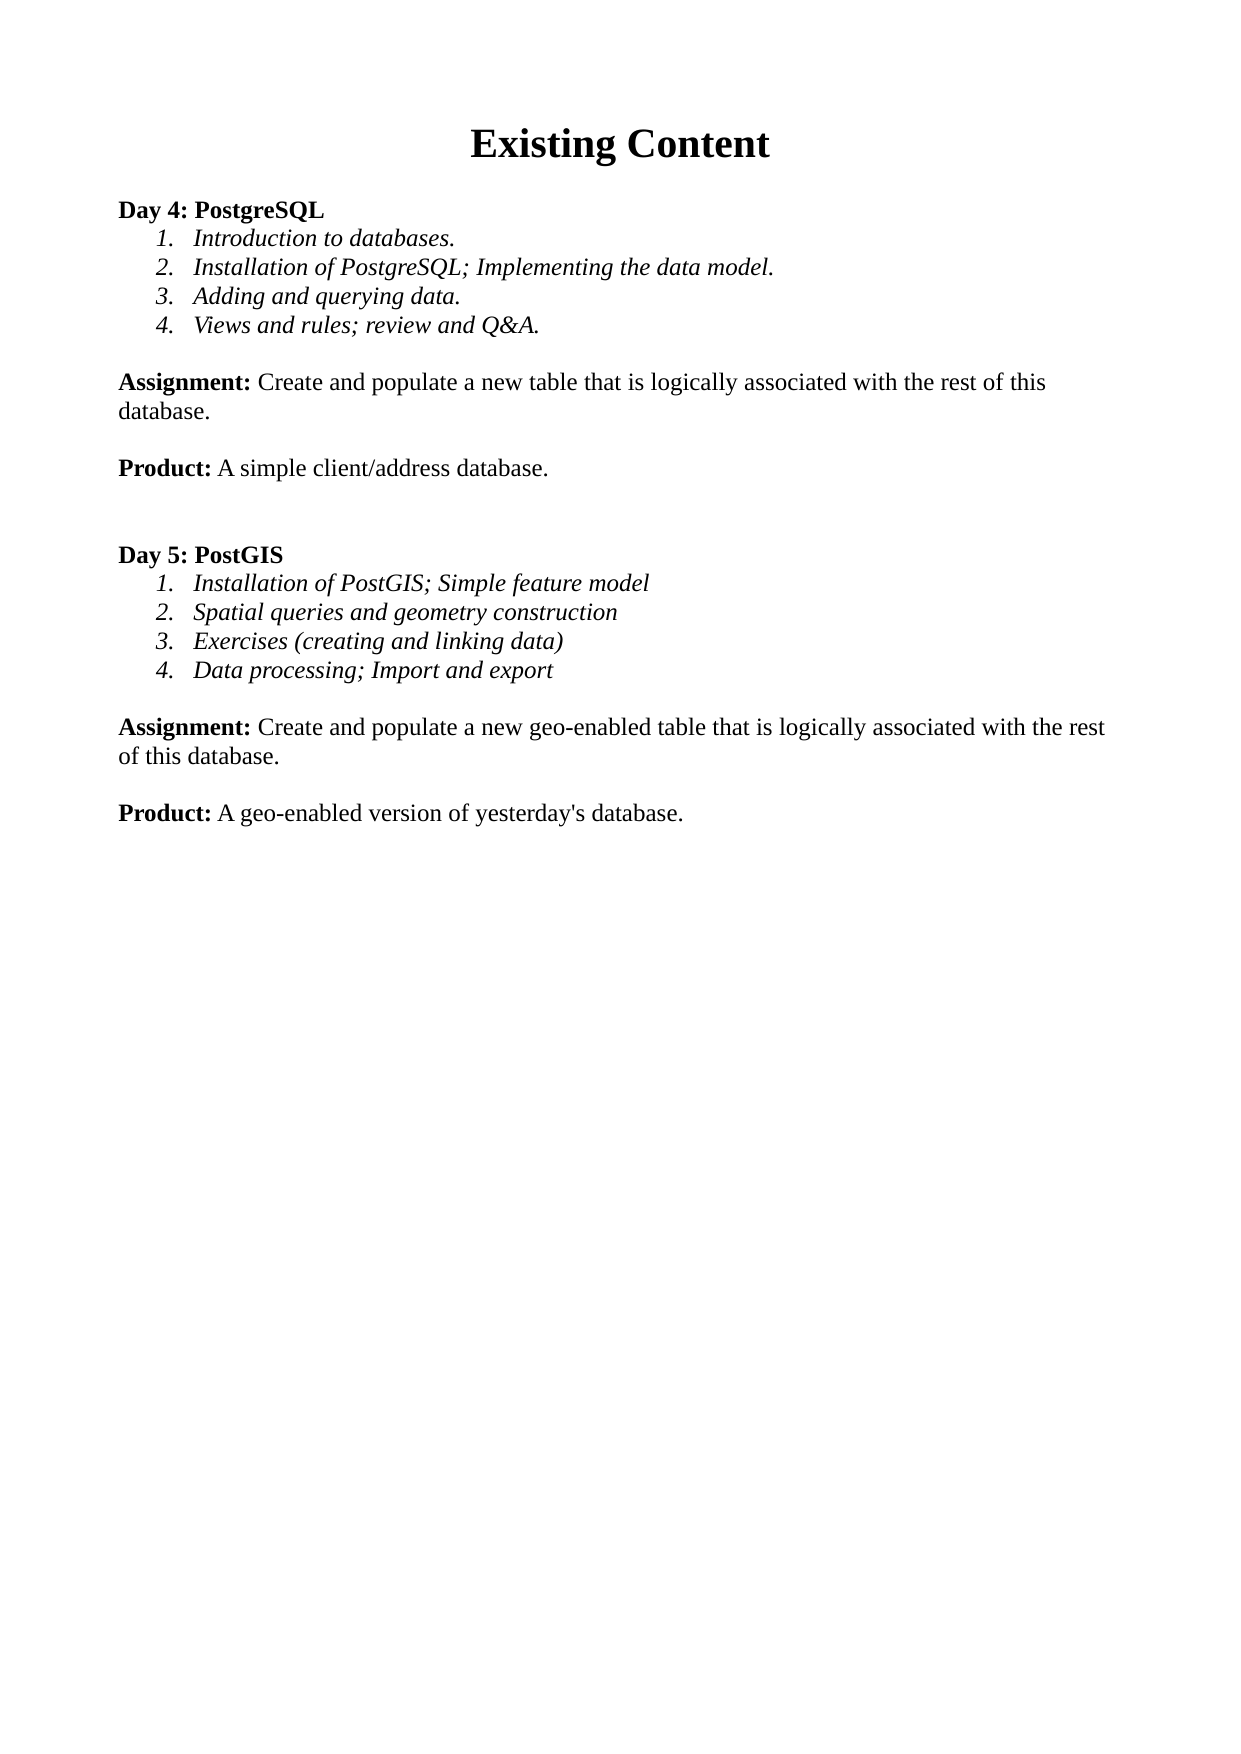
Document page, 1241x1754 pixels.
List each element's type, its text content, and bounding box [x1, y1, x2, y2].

text Day 5: PostGIS [118, 540, 1122, 568]
list Introduction to databases. [156, 223, 1122, 252]
list Adding and querying data. [156, 281, 1122, 310]
text Product: A geo-enabled version of yesterday's database. [118, 798, 1122, 827]
list Views and rules; review and Q&A. [156, 310, 1122, 338]
list Spatial queries and geometry construction [156, 597, 1122, 626]
list Installation of PostgreSQL; Implementing the data model. [156, 252, 1122, 281]
list Installation of PostGIS; Simple feature model [156, 568, 1122, 597]
list Exercises (creating and linking data) [156, 626, 1122, 655]
text Existing Content [118, 118, 1122, 166]
text Product: A simple client/address database. [118, 453, 1122, 482]
text Assignment: Create and populate a new geo-enabled table that is logically associated with the rest of this database. [118, 712, 1122, 770]
text Day 4: PostgreSQL [118, 195, 1122, 223]
list Data processing; Import and export [156, 655, 1122, 683]
text Assignment: Create and populate a new table that is logically associated with the rest of this database. [118, 367, 1122, 425]
